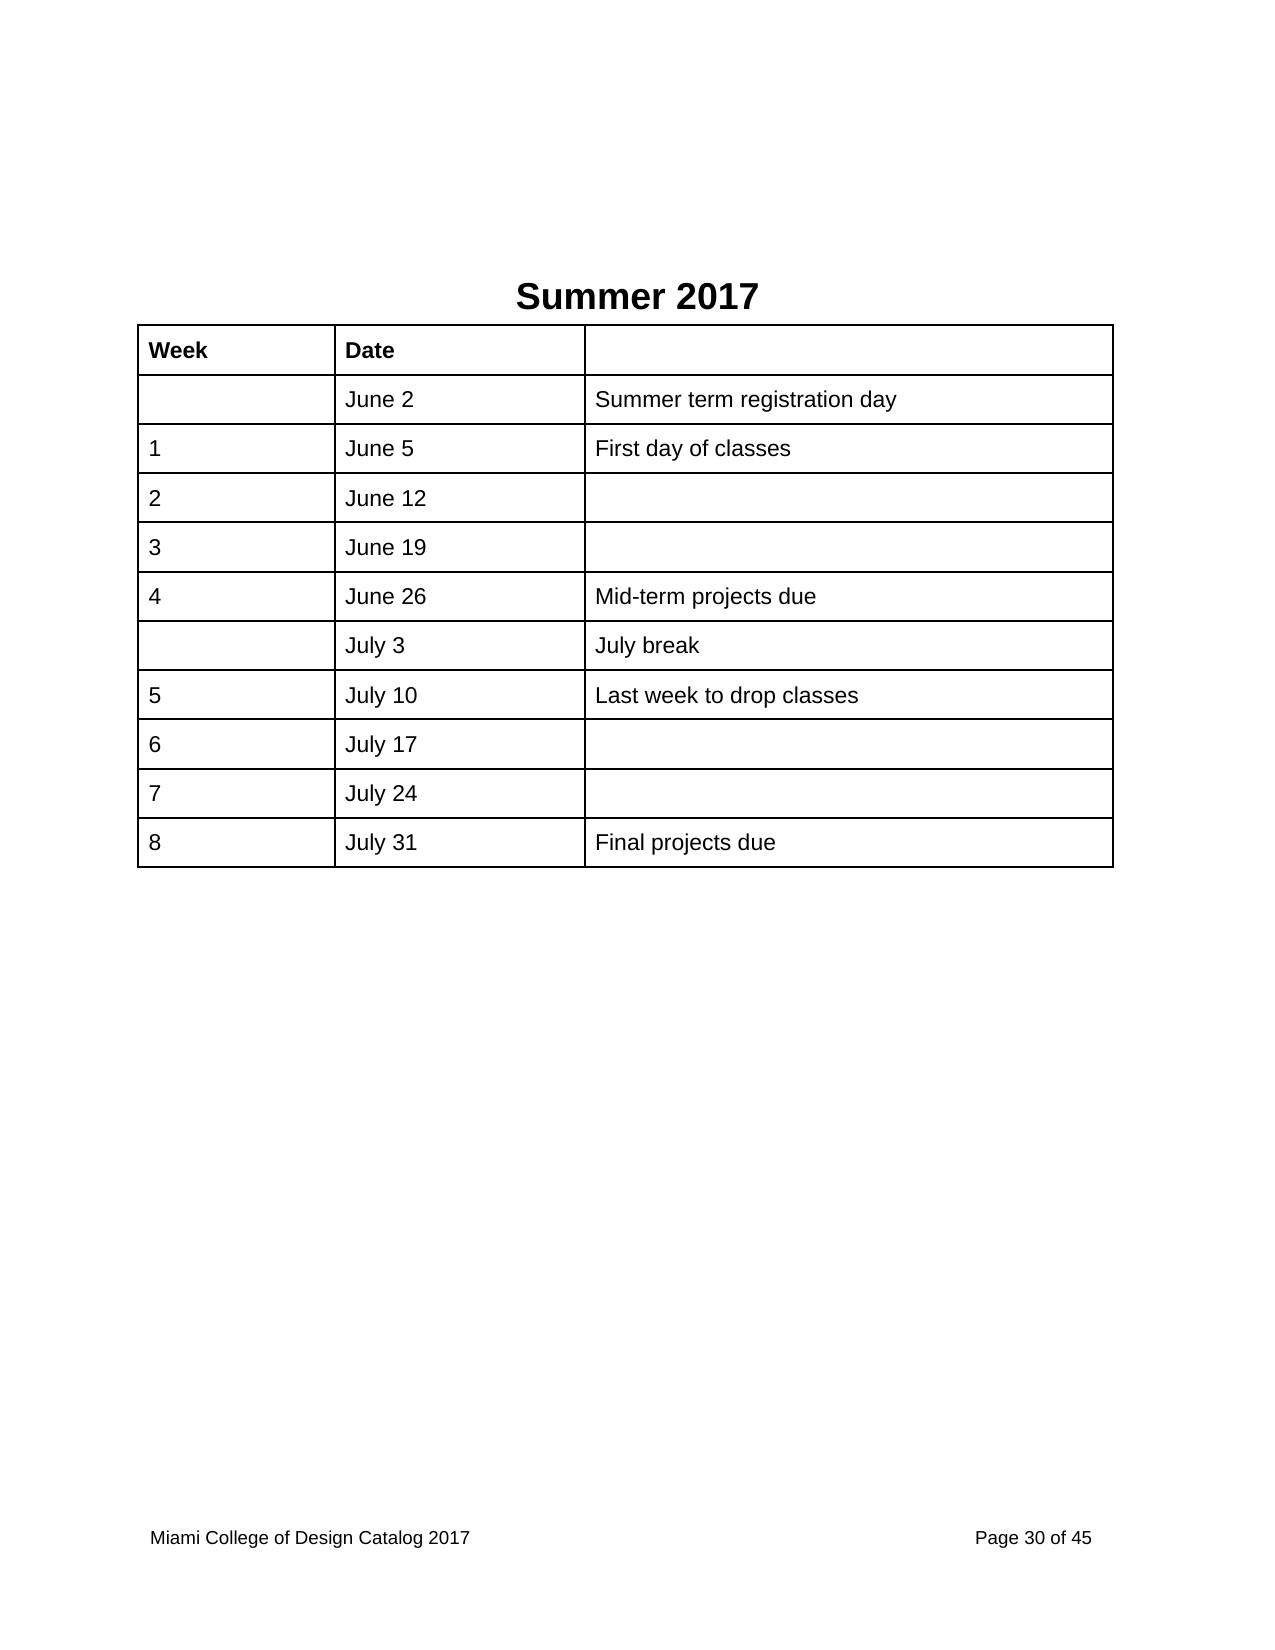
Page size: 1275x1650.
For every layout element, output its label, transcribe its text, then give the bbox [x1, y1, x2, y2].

table_cell June 12 [336, 474, 584, 521]
table_cell 3 [139, 523, 334, 571]
table_cell [586, 474, 1112, 521]
table_header Date [336, 326, 584, 373]
table_cell 6 [139, 720, 334, 768]
table_cell July 3 [336, 622, 584, 669]
table_cell [586, 770, 1112, 817]
table_cell July break [586, 622, 1112, 669]
table_cell 1 [139, 425, 334, 472]
table_cell July 31 [336, 819, 584, 866]
table_cell [586, 523, 1112, 571]
table_cell [586, 720, 1112, 768]
table_cell 7 [139, 770, 334, 817]
table_header Week [139, 326, 334, 373]
table_cell June 2 [336, 376, 584, 423]
table_cell Summer term registration day [586, 376, 1112, 423]
table_cell June 5 [336, 425, 584, 472]
table_cell July 17 [336, 720, 584, 768]
table_cell 4 [139, 573, 334, 620]
table_cell Final projects due [586, 819, 1112, 866]
table_cell Last week to drop classes [586, 671, 1112, 718]
table_cell June 26 [336, 573, 584, 620]
table_cell Mid-term projects due [586, 573, 1112, 620]
subtitle Summer 2017 [150, 274, 1125, 318]
table_cell July 24 [336, 770, 584, 817]
table_cell 8 [139, 819, 334, 866]
table_cell 5 [139, 671, 334, 718]
table_header [586, 326, 1112, 373]
table_cell First day of classes [586, 425, 1112, 472]
table_cell [139, 376, 334, 423]
table_cell 2 [139, 474, 334, 521]
table_cell June 19 [336, 523, 584, 571]
table_cell [139, 622, 334, 669]
table_cell July 10 [336, 671, 584, 718]
